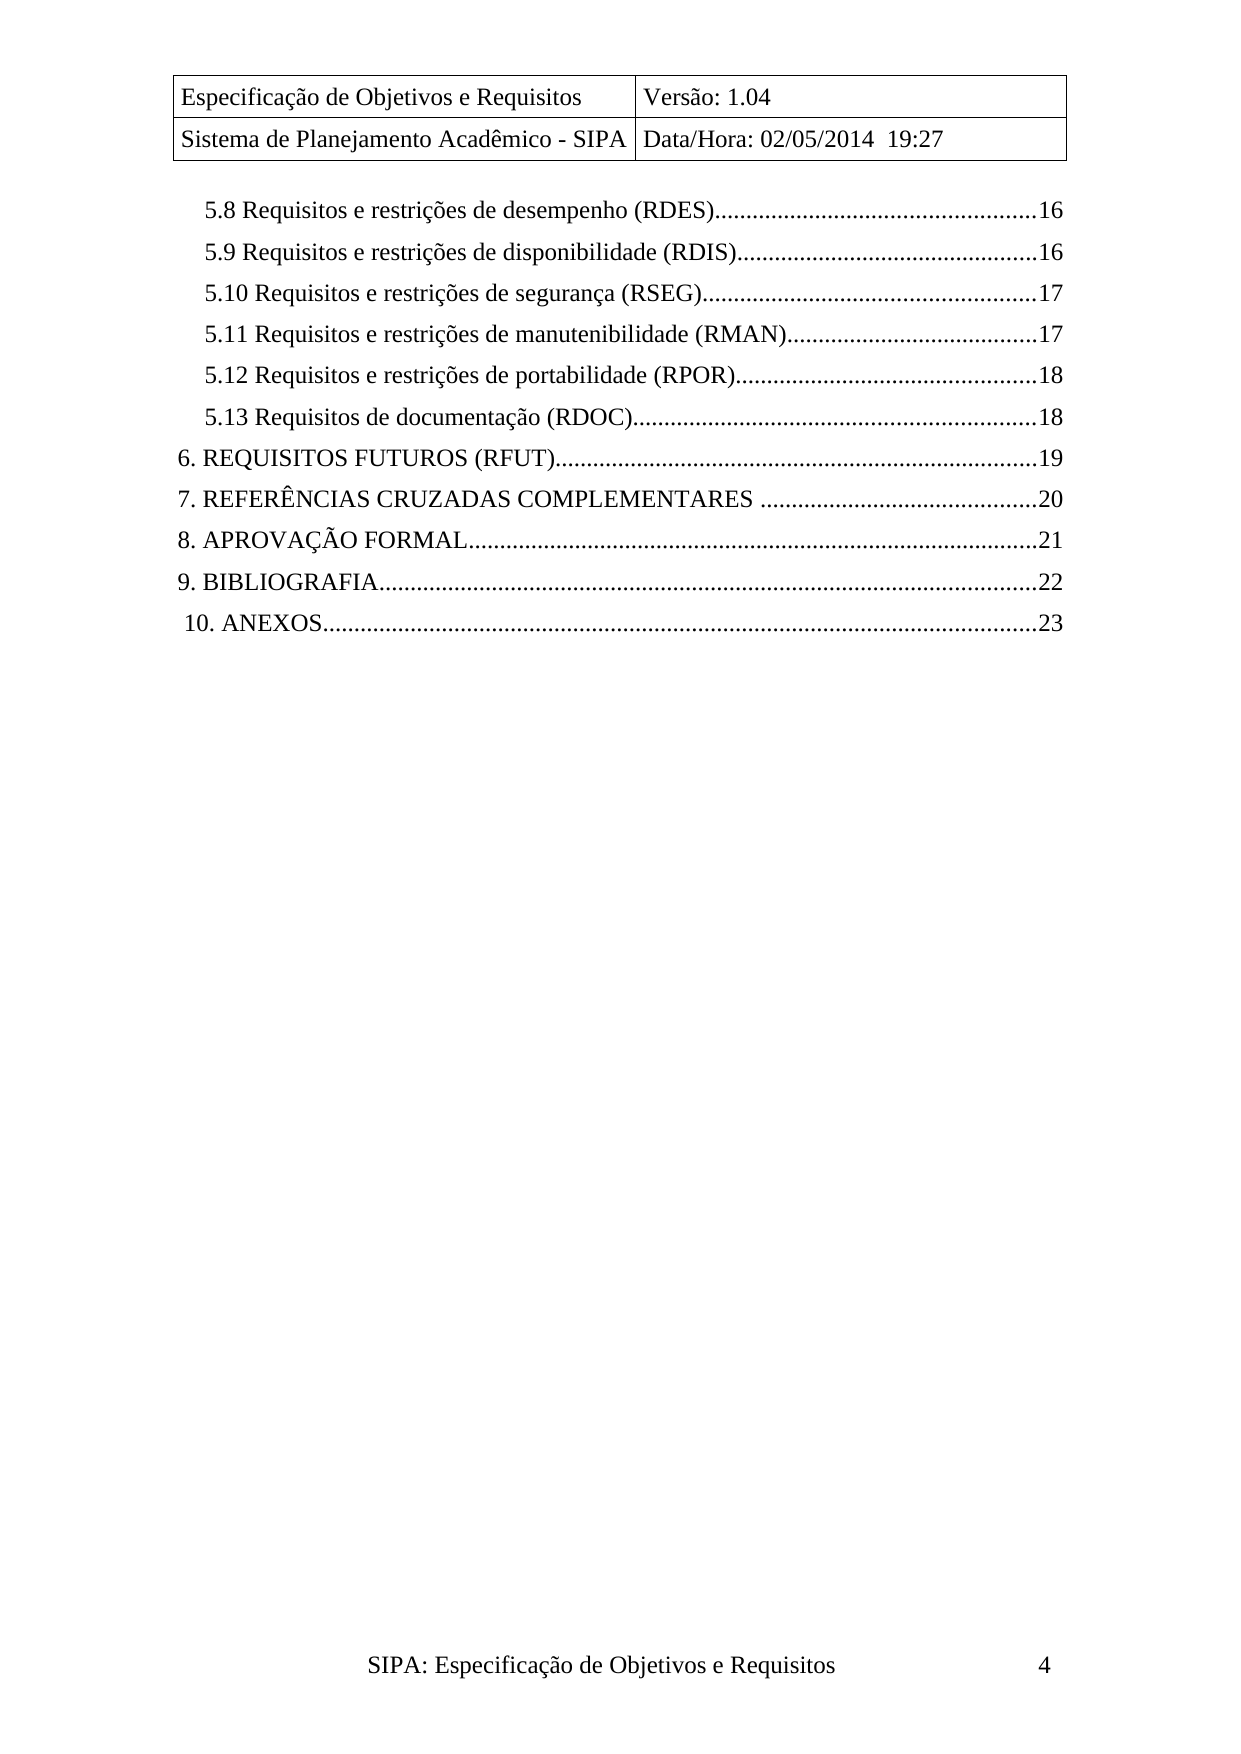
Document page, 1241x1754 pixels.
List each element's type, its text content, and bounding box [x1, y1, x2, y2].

text 7. REFERÊNCIAS CRUZADAS COMPLEMENTARES 20 [177, 484, 1063, 513]
text 5.8 Requisitos e restrições de desempenho (RDES) 16 [198, 196, 1063, 224]
text 5.12 Requisitos e restrições de portabilidade (RPOR) 18 [198, 361, 1063, 389]
text 9. BIBLIOGRAFIA 22 [177, 567, 1063, 596]
text 5.11 Requisitos e restrições de manutenibilidade (RMAN) 17 [198, 319, 1063, 348]
text 5.10 Requisitos e restrições de segurança (RSEG) 17 [198, 278, 1063, 307]
text 5.13 Requisitos de documentação (RDOC) 18 [198, 402, 1063, 431]
text 8. APROVAÇÃO FORMAL 21 [177, 526, 1063, 554]
text 6. REQUISITOS FUTUROS (RFUT) 19 [177, 443, 1063, 472]
text 10. ANEXOS 23 [177, 608, 1063, 637]
text 5.9 Requisitos e restrições de disponibilidade (RDIS) 16 [198, 237, 1063, 266]
